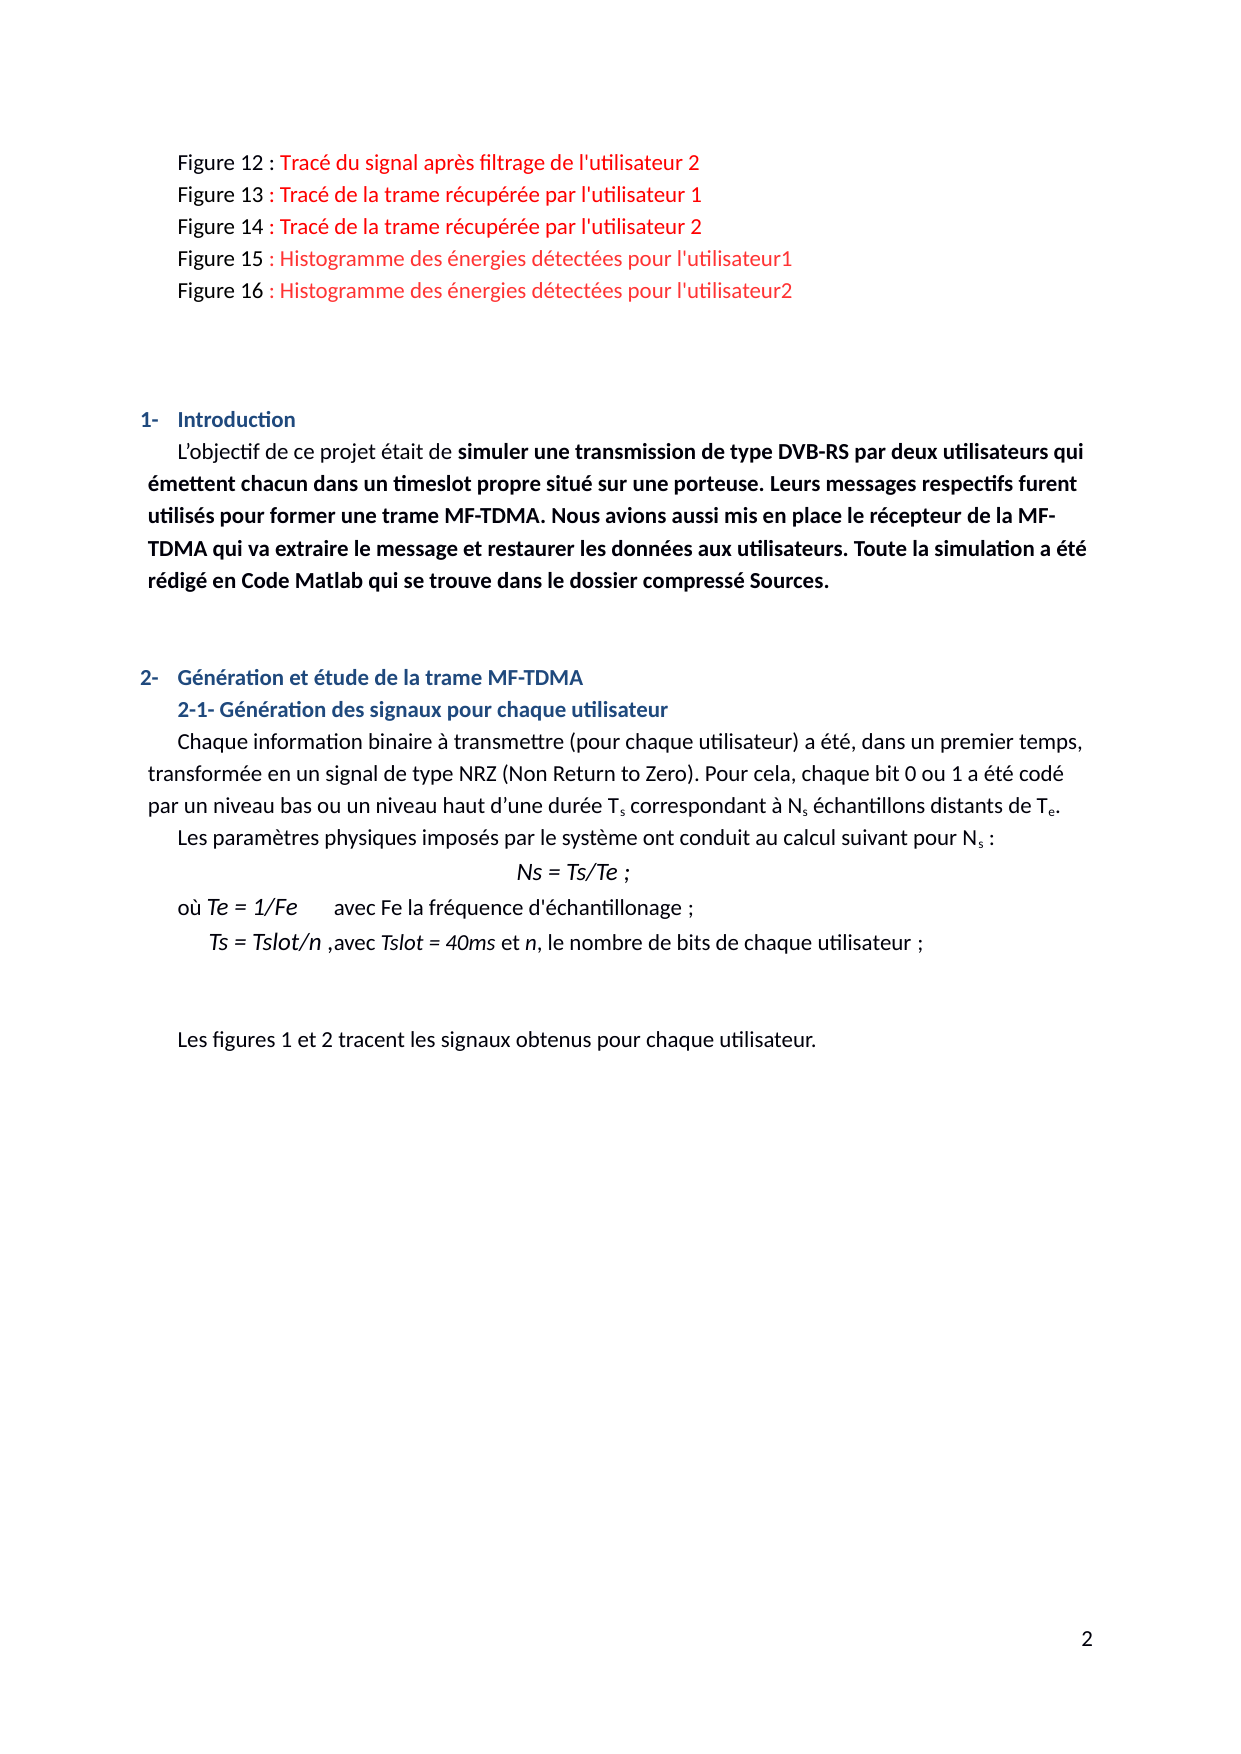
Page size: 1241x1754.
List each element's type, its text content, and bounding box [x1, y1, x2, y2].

text 2-1- Génération des signaux pour chaque utilisateur [148, 695, 1093, 723]
text Figure 13 : Tracé de la trame récupérée par l'utilisateur 1 [177, 180, 1093, 208]
text Ts = Tslot/n ,avec Tslot = 40ms et n, le nombre de bits de chaque utilisateur ; [148, 926, 1093, 956]
text Chaque information binaire à transmettre (pour chaque utilisateur) a été, dans un premier temps, transformée en un signal de type NRZ (Non Return to Zero). Pour cela, chaque bit 0 ou 1 a été codé par un niveau bas ou un niveau haut d’une durée Ts correspondant à Ns échantillons distants de Te. [148, 727, 1093, 819]
text Les figures 1 et 2 tracent les signaux obtenus pour chaque utilisateur. [148, 1025, 1093, 1053]
list Figure 16 : Histogramme des énergies détectées pour l'utilisateur2 [177, 276, 1093, 304]
text Ns = Ts/Te ; [148, 856, 1093, 886]
list Introduction [140, 405, 1093, 433]
text où Te = 1/Fe avec Fe la fréquence d'échantillonage ; [148, 891, 1093, 921]
list Génération et étude de la trame MF-TDMA [140, 663, 1093, 691]
text Figure 12 : Tracé du signal après filtrage de l'utilisateur 2 [177, 148, 1093, 176]
text Figure 14 : Tracé de la trame récupérée par l'utilisateur 2 [177, 212, 1093, 240]
text Figure 15 : Histogramme des énergies détectées pour l'utilisateur1 [177, 244, 1093, 272]
text L’objectif de ce projet était de simuler une transmission de type DVB-RS par deux utilisateurs qui émettent chacun dans un timeslot propre situé sur une porteuse. Leurs messages respectifs furent utilisés pour former une trame MF-TDMA. Nous avions aussi mis en place le récepteur de la MF-TDMA qui va extraire le message et restaurer les données aux utilisateurs. Toute la simulation a été rédigé en Code Matlab qui se trouve dans le dossier compressé Sources. [148, 437, 1093, 594]
text Les paramètres physiques imposés par le système ont conduit au calcul suivant pour Ns : [148, 823, 1093, 852]
